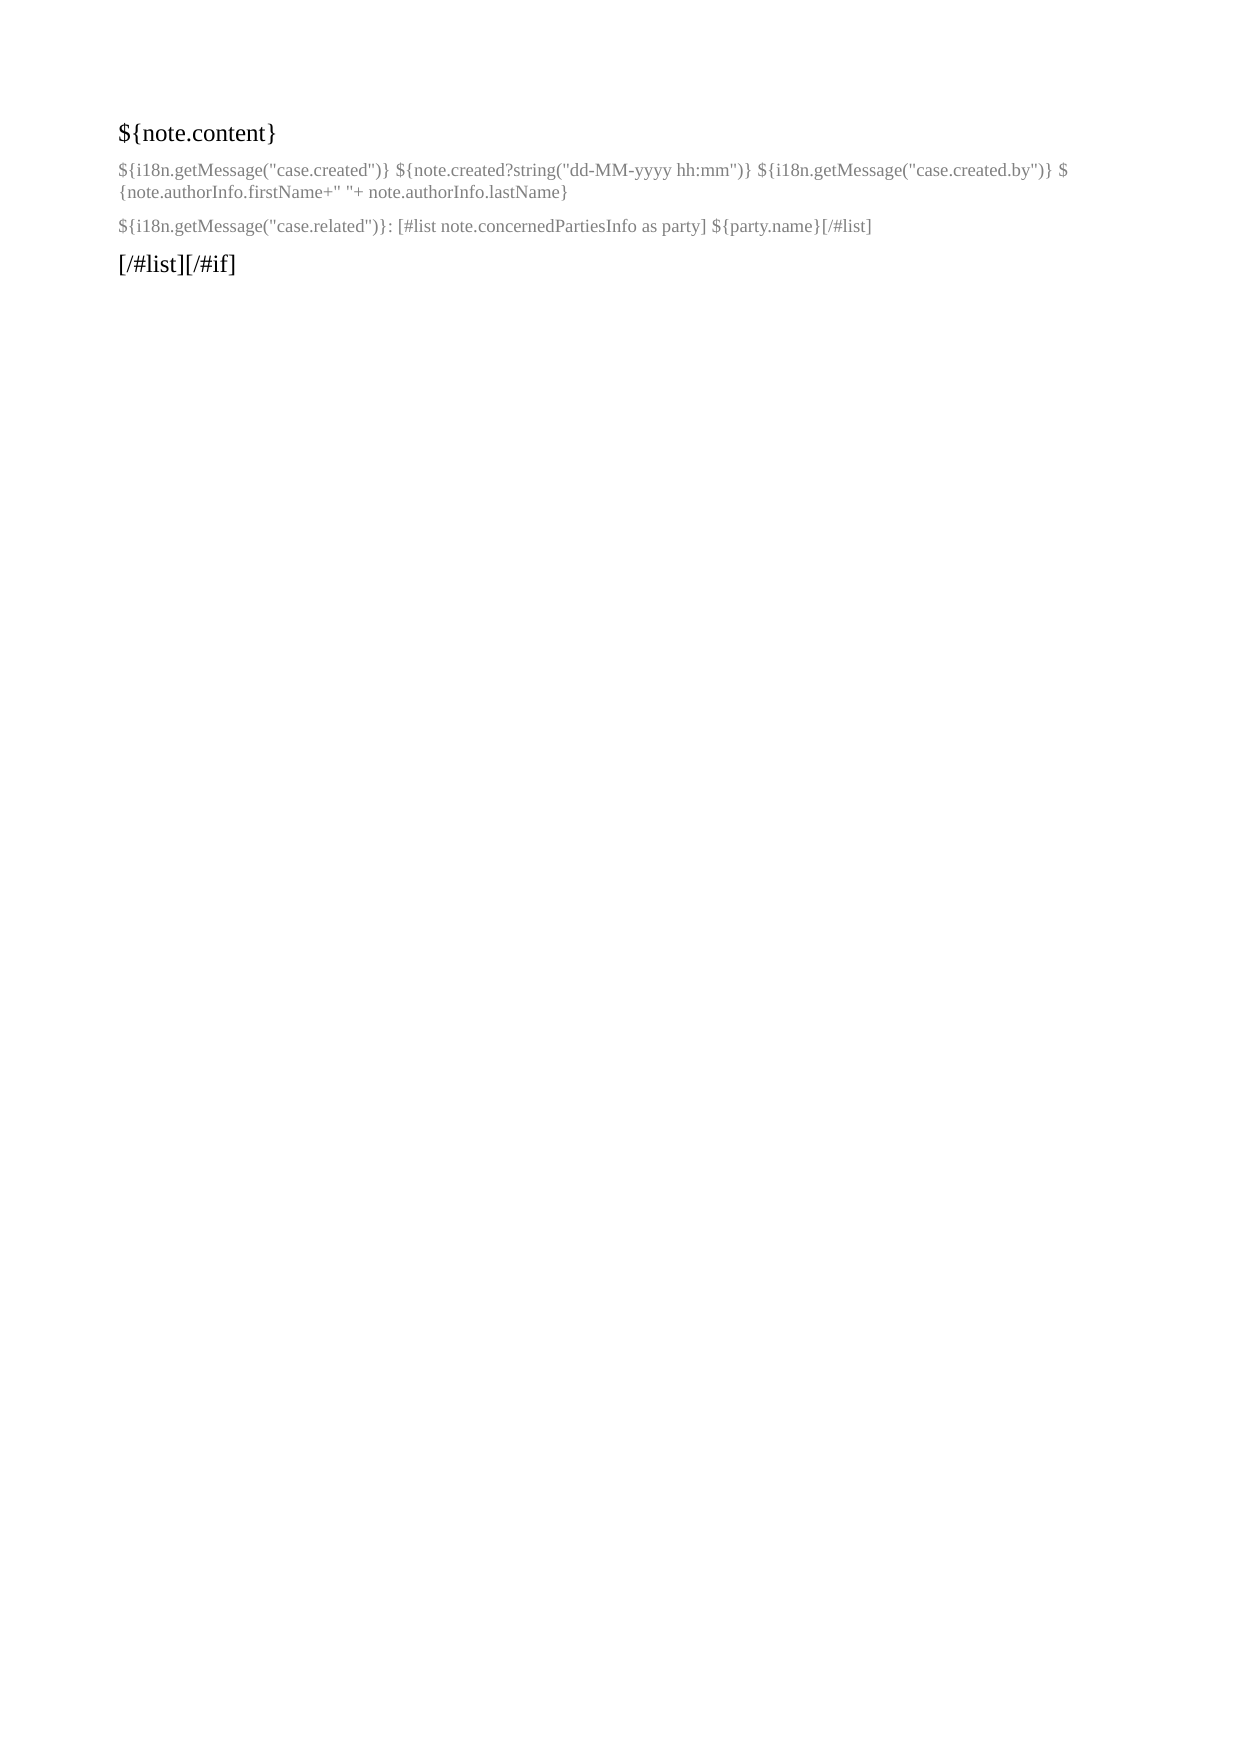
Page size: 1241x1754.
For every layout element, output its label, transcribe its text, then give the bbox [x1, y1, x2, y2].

text ${i18n.getMessage("case.related")}: [#list note.concernedPartiesInfo as party] ${party.name}[/#list] [118, 215, 1122, 237]
text ${i18n.getMessage("case.created")} ${note.created?string("dd-MM-yyyy hh:mm")} ${i18n.getMessage("case.created.by")} ${note.authorInfo.firstName+" "+ note.authorInfo.lastName} [118, 159, 1122, 202]
text ${note.content} [118, 118, 1122, 147]
text [/#list][/#if] [118, 249, 1122, 278]
